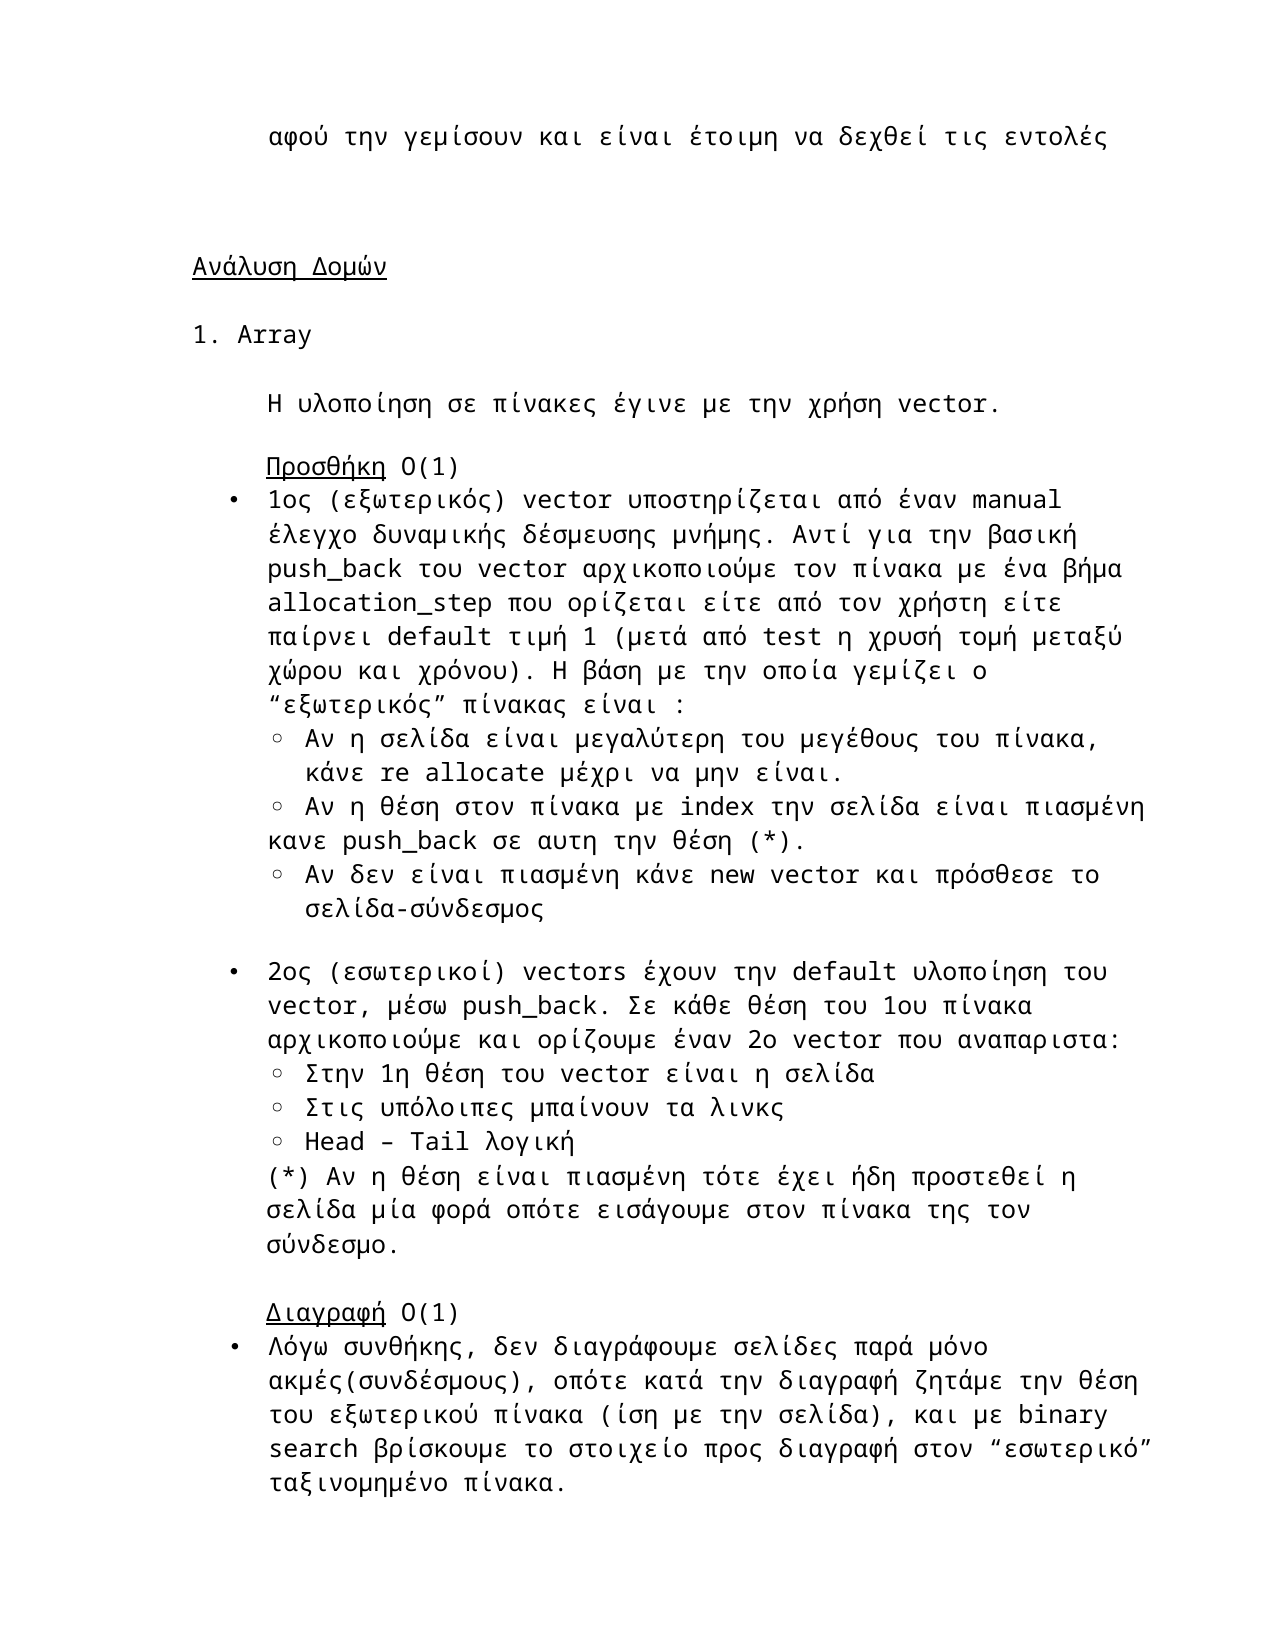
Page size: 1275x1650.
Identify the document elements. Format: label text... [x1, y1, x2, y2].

list αφού την γεμίσουν και είναι έτοιμη να δεχθεί τις εντολές [231, 118, 1157, 152]
text Προσθήκη Ο(1) [118, 448, 1157, 482]
text Διαγραφή Ο(1) [118, 1294, 1157, 1328]
text 1. Array [192, 317, 1157, 351]
list allocation_step που ορίζεται είτε από τον χρήστη είτε παίρνει default τιμή 1 (μετά από test η χρυσή τομή μεταξύ [229, 584, 1157, 652]
list Head – Tail λογική [267, 1124, 1157, 1158]
list Αν η σελίδα είναι μεγαλύτερη του μεγέθους του πίνακα, κάνε re allocate μέχρι να μην είναι. [267, 721, 1157, 789]
list Αν η θέση στον πίνακα με index την σελίδα είναι πιασμένη [267, 789, 1157, 823]
list Στις υπόλοιπες μπαίνουν τα λινκς [267, 1090, 1157, 1124]
list ταξινομημένο πίνακα. [231, 1465, 1157, 1499]
list 1ος (εξωτερικός) vector υποστηρίζεται από έναν manual έλεγχο δυναμικής δέσμευσης μνήμης. Αντί για την βασική [229, 482, 1157, 550]
list χώρου και χρόνου). Η βάση με την οποία γεμίζει ο “εξωτερικός” πίνακας είναι : [229, 652, 1157, 721]
list Στην 1η θέση του vector είναι η σελίδα [267, 1056, 1157, 1090]
text (*) Αν η θέση είναι πιασμένη τότε έχει ήδη προστεθεί η σελίδα μία φορά οπότε εισάγουμε στον πίνακα της τον σύνδεσμο. [118, 1158, 1157, 1260]
list 2ος (εσωτερικοί) vectors έχουν την default υλοποίηση του vector, μέσω push_back. Σε κάθε θέση του 1ου πίνακα αρχικοποιούμε και ορίζουμε έναν 2ο vector που αναπαριστα: [229, 954, 1157, 1056]
list Αν δεν είναι πιασμένη κάνε new vector και πρόσθεσε το σελίδα-σύνδεσμος [267, 857, 1157, 925]
list Λόγω συνθήκης, δεν διαγράφουμε σελίδες παρά μόνο ακμές(συνδέσμους), οπότε κατά την διαγραφή ζητάμε την θέση του εξωτερικού πίνακα (ίση με την σελίδα), και με binary search βρίσκουμε το στοιχείο προς διαγραφή στον “εσωτερικό” [231, 1328, 1157, 1465]
list κανε push_back σε αυτη την θέση (*). [229, 823, 1157, 857]
list push_back του vector αρχικοποιούμε τον πίνακα με ένα βήμα [229, 550, 1157, 584]
list Η υλοποίηση σε πίνακες έγινε με την χρήση vector. [229, 385, 1157, 419]
text Ανάλυση Δομών [192, 249, 1157, 283]
